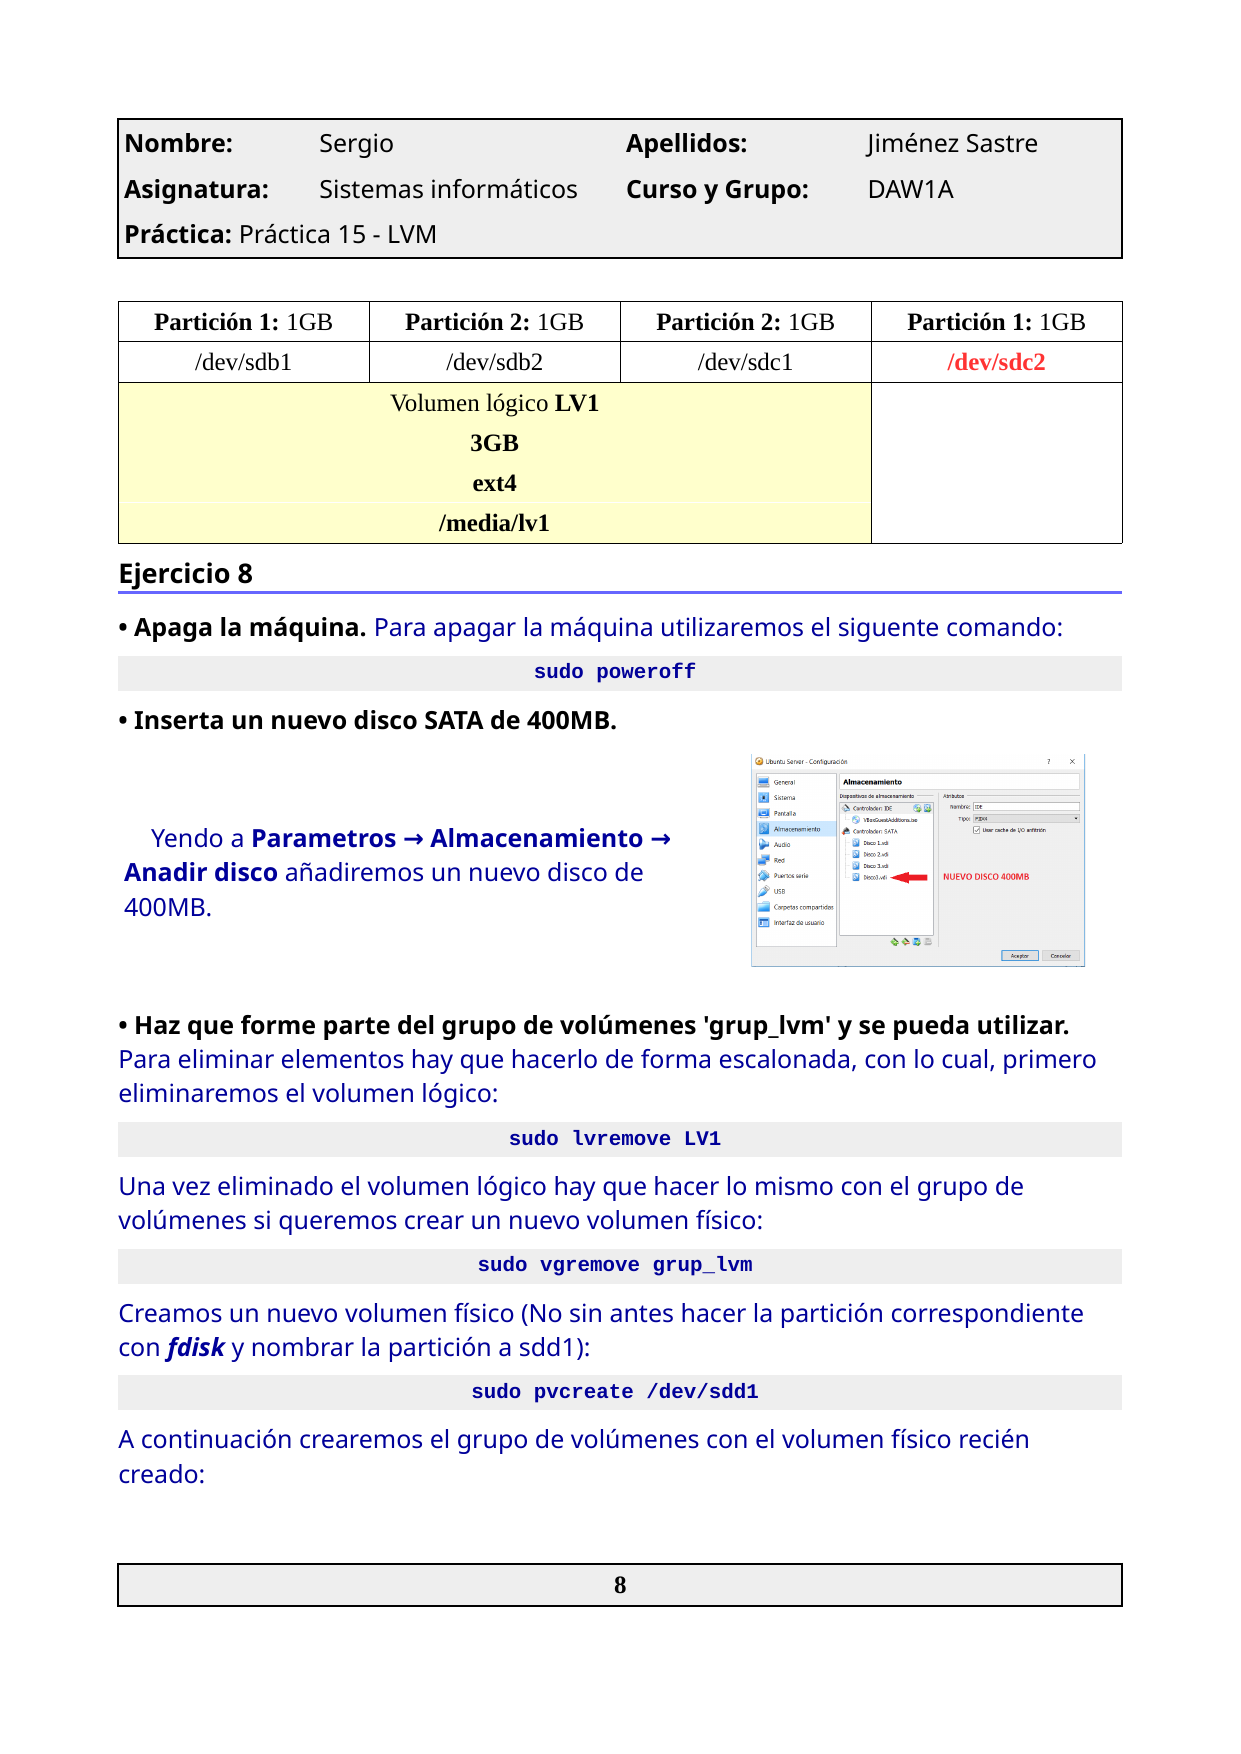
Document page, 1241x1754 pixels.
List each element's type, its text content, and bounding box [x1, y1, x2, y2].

table_cell Partición 1: 1GB [872, 302, 1122, 341]
table_cell Partición 2: 1GB [370, 302, 620, 341]
table_cell [872, 462, 1122, 502]
table_cell [872, 422, 1122, 462]
table_cell 3GB [119, 422, 871, 462]
table_header sudo vgremove grup_lvm [118, 1249, 1122, 1284]
text A continuación crearemos el grupo de volúmenes con el volumen físico recién creado: [118, 1422, 1122, 1490]
table_cell /dev/sdc2 [872, 342, 1122, 382]
text • Apaga la máquina. Para apagar la máquina utilizaremos el siguente comando: [118, 610, 1122, 644]
table_cell ext4 [119, 462, 871, 502]
table_header [118, 594, 1122, 610]
text Creamos un nuevo volumen físico (No sin antes hacer la partición correspondiente con fdisk y nombrar la partición a sdd1): [118, 1295, 1122, 1363]
table_cell [872, 503, 1122, 543]
text • Haz que forme parte del grupo de volúmenes 'grup_lvm' y se pueda utilizar. Para eliminar elementos hay que hacerlo de forma escalonada, con lo cual, primero eliminaremos el volumen lógico: [118, 1008, 1122, 1110]
table_cell /dev/sdb1 [119, 342, 369, 382]
table_cell [872, 383, 1122, 422]
table_header [714, 748, 1122, 996]
table_cell /dev/sdc1 [621, 342, 871, 382]
table_header Yendo a Parametros → Almacenamiento → Anadir disco añadiremos un nuevo disco de 400MB. [118, 748, 714, 996]
text Una vez eliminado el volumen lógico hay que hacer lo mismo con el grupo de volúmenes si queremos crear un nuevo volumen físico: [118, 1169, 1122, 1237]
table_cell /dev/sdb2 [370, 342, 620, 382]
table_header sudo pvcreate /dev/sdd1 [118, 1375, 1122, 1410]
table_header sudo poweroff [118, 656, 1122, 691]
table_cell Partición 2: 1GB [621, 302, 871, 341]
text Ejercicio 8 [118, 554, 1122, 591]
text • Inserta un nuevo disco SATA de 400MB. [118, 702, 1122, 737]
picture [751, 754, 1086, 967]
table_cell Volumen lógico LV1 [119, 383, 871, 422]
table_cell /media/lv1 [119, 503, 871, 543]
table_header sudo lvremove LV1 [118, 1122, 1122, 1157]
table_cell Partición 1: 1GB [119, 302, 369, 341]
